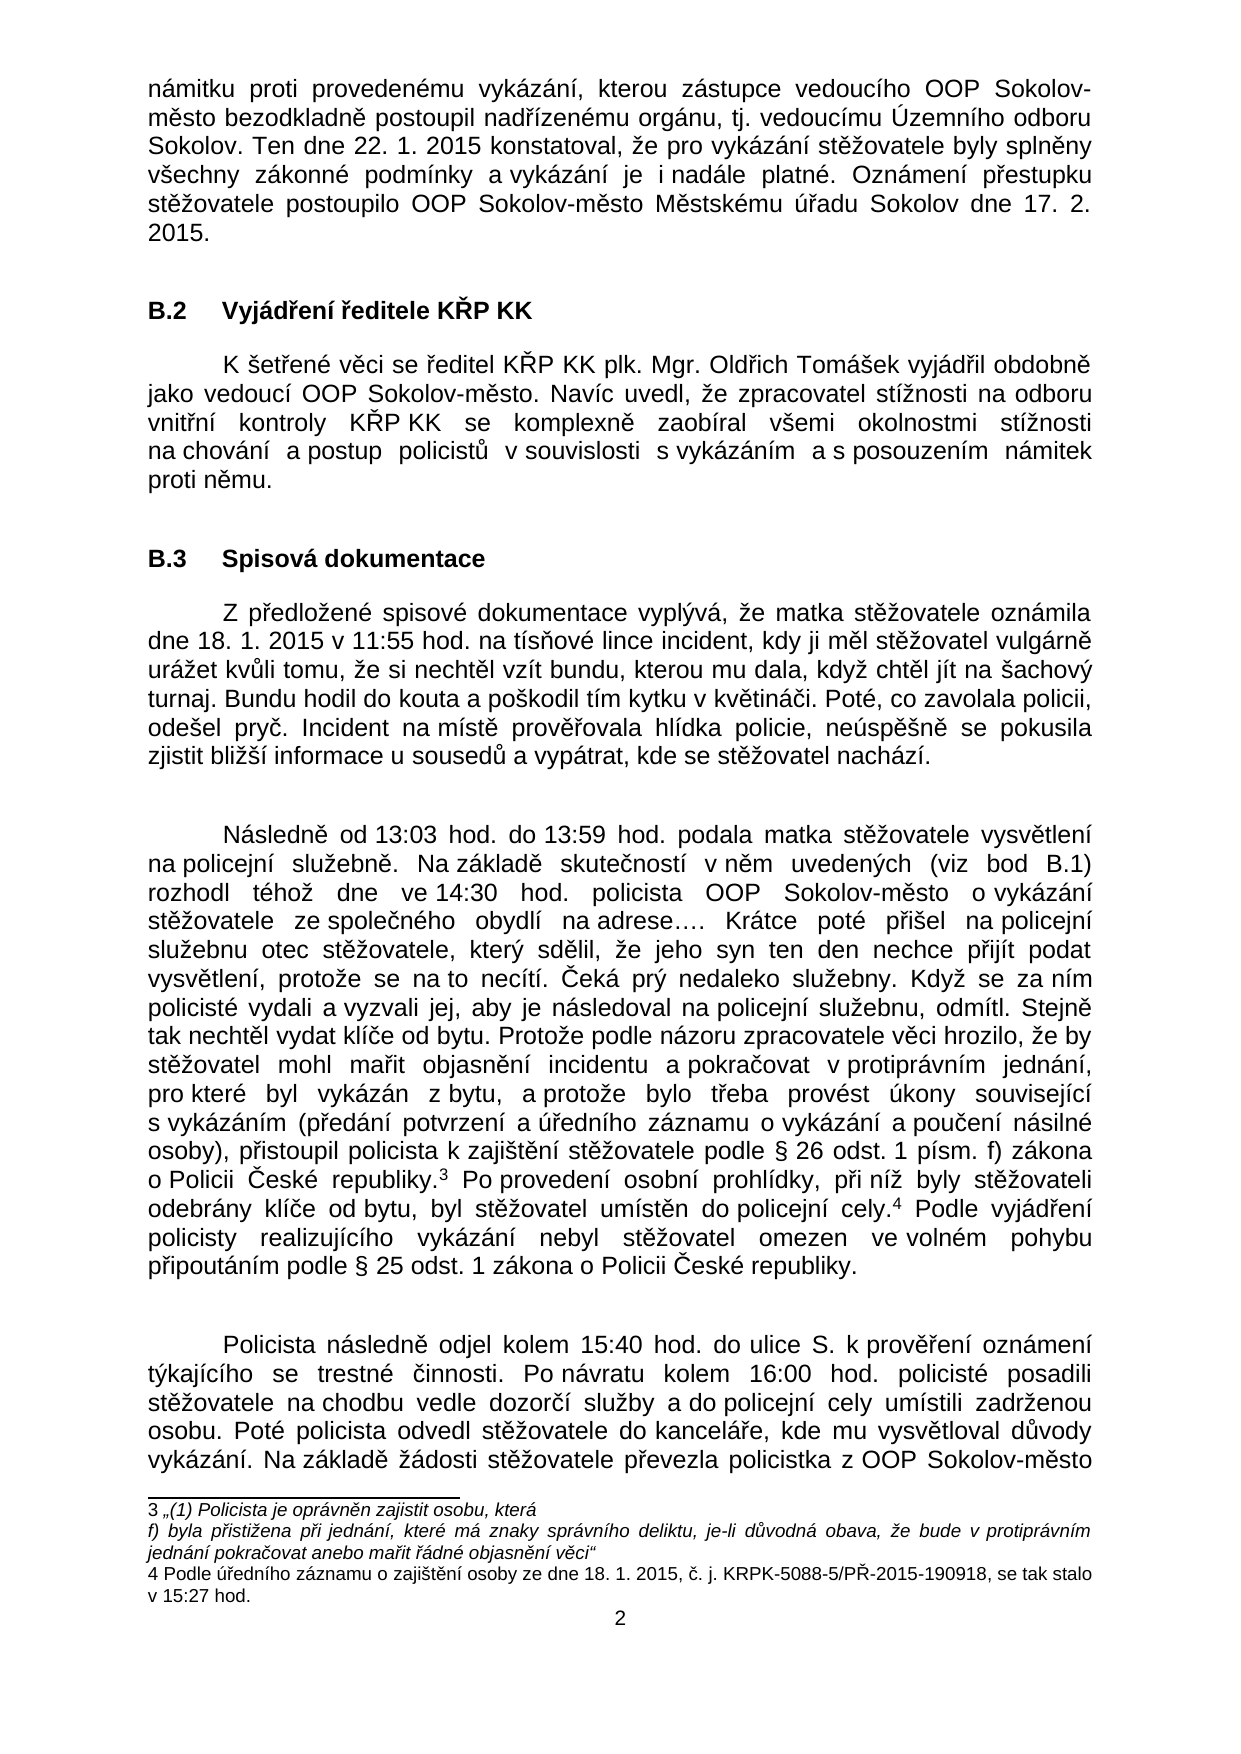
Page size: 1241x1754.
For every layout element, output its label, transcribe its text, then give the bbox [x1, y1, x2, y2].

text „(1) Policista je oprávněn zajistit osobu, která [148, 1498, 1092, 1520]
text K šetřené věci se ředitel KŘP KK plk. Mgr. Oldřich Tomášek vyjádřil obdobně jako vedoucí OOP Sokolov-město. Navíc uvedl, že zpracovatel stížnosti na odboru vnitřní kontroly KŘP KK se komplexně zaobíral všemi okolnostmi stížnosti na chování a postup policistů v souvislosti s vykázáním a s posouzením námitek proti němu. [148, 350, 1092, 494]
text Policista následně odjel kolem 15:40 hod. do ulice S. k prověření oznámení týkajícího se trestné činnosti. Po návratu kolem 16:00 hod. policisté posadili stěžovatele na chodbu vedle dozorčí služby a do policejní cely umístili zadrženou osobu. Poté policista odvedl stěžovatele do kanceláře, kde mu vysvětloval důvody vykázání. Na základě žádosti stěžovatele převezla policistka z OOP Sokolov-město [148, 1330, 1092, 1474]
subtitle Vyjádření ředitele KŘP KK [148, 296, 1092, 325]
text Podle úředního záznamu o zajištění osoby ze dne 18. 1. 2015, č. j. KRPK-5088-5/PŘ-2015-190918, se tak stalo v 15:27 hod. [148, 1563, 1092, 1606]
text Následně od 13:03 hod. do 13:59 hod. podala matka stěžovatele vysvětlení na policejní služebně. Na základě skutečností v něm uvedených (viz bod B.1) rozhodl téhož dne ve 14:30 hod. policista OOP Sokolov-město o vykázání stěžovatele ze společného obydlí na adrese…. Krátce poté přišel na policejní služebnu otec stěžovatele, který sdělil, že jeho syn ten den nechce přijít podat vysvětlení, protože se na to necítí. Čeká prý nedaleko služebny. Když se za ním policisté vydali a vyzvali jej, aby je následoval na policejní služebnu, odmítl. Stejně tak nechtěl vydat klíče od bytu. Protože podle názoru zpracovatele věci hrozilo, že by stěžovatel mohl mařit objasnění incidentu a pokračovat v protiprávním jednání, pro které byl vykázán z bytu, a protože bylo třeba provést úkony související s vykázáním (předání potvrzení a úředního záznamu o vykázání a poučení násilné osoby), přistoupil policista k zajištění stěžovatele podle § 26 odst. 1 písm. f) zákona o Policii České republiky. Po provedení osobní prohlídky, při níž byly stěžovateli odebrány klíče od bytu, byl stěžovatel umístěn do policejní cely. Podle vyjádření policisty realizujícího vykázání nebyl stěžovatel omezen ve volném pohybu připoutáním podle § 25 odst. 1 zákona o Policii České republiky. [148, 820, 1092, 1280]
subtitle Spisová dokumentace [148, 544, 1092, 573]
text námitku proti provedenému vykázání, kterou zástupce vedoucího OOP Sokolov-město bezodkladně postoupil nadřízenému orgánu, tj. vedoucímu Územního odboru Sokolov. Ten dne 22. 1. 2015 konstatoval, že pro vykázání stěžovatele byly splněny všechny zákonné podmínky a vykázání je i nadále platné. Oznámení přestupku stěžovatele postoupilo OOP Sokolov-město Městskému úřadu Sokolov dne 17. 2. 2015. [148, 74, 1092, 246]
text Z předložené spisové dokumentace vyplývá, že matka stěžovatele oznámila dne 18. 1. 2015 v 11:55 hod. na tísňové lince incident, kdy ji měl stěžovatel vulgárně urážet kvůli tomu, že si nechtěl vzít bundu, kterou mu dala, když chtěl jít na šachový turnaj. Bundu hodil do kouta a poškodil tím kytku v květináči. Poté, co zavolala policii, odešel pryč. Incident na místě prověřovala hlídka policie, neúspěšně se pokusila zjistit bližší informace u sousedů a vypátrat, kde se stěžovatel nachází. [148, 598, 1092, 770]
text f) byla přistižena při jednání, které má znaky správního deliktu, je-li důvodná obava, že bude v protiprávním jednání pokračovat anebo mařit řádné objasnění věci“ [148, 1520, 1092, 1563]
